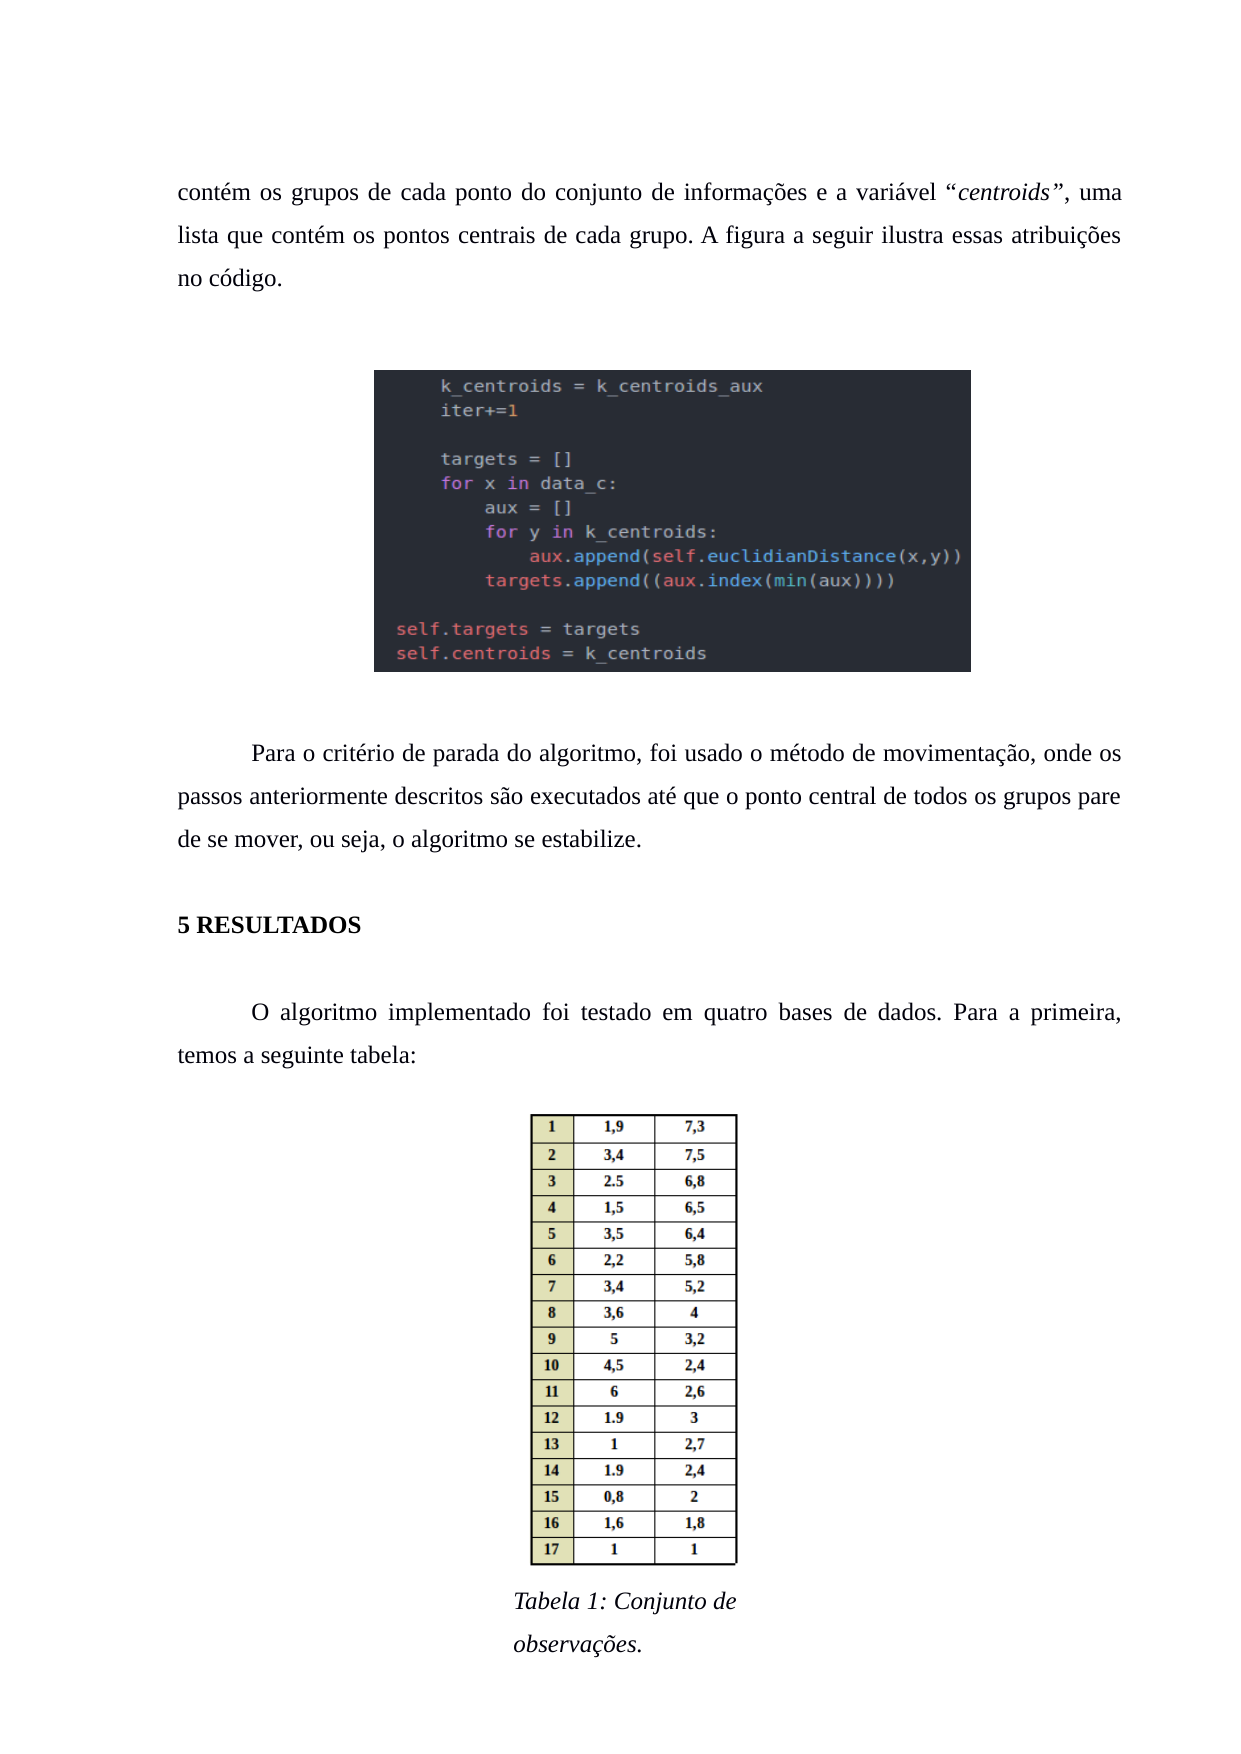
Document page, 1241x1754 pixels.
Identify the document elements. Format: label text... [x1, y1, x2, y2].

text Tabela 1: Conjunto de observações. [513, 1572, 753, 1658]
subtitle 5 RESULTADOS [177, 910, 1122, 939]
text Para o critério de parada do algoritmo, foi usado o método de movimentação, onde os passos anteriormente descritos são executados até que o ponto central de todos os grupos pare de se mover, ou seja, o algoritmo se estabilize. [177, 738, 1122, 853]
picture [374, 370, 971, 672]
picture [513, 1090, 754, 1572]
text O algoritmo implementado foi testado em quatro bases de dados. Para a primeira, temos a seguinte tabela: [177, 997, 1122, 1068]
text contém os grupos de cada ponto do conjunto de informações e a variável “centroids”, uma lista que contém os pontos centrais de cada grupo. A figura a seguir ilustra essas atribuições no código. [177, 177, 1122, 292]
